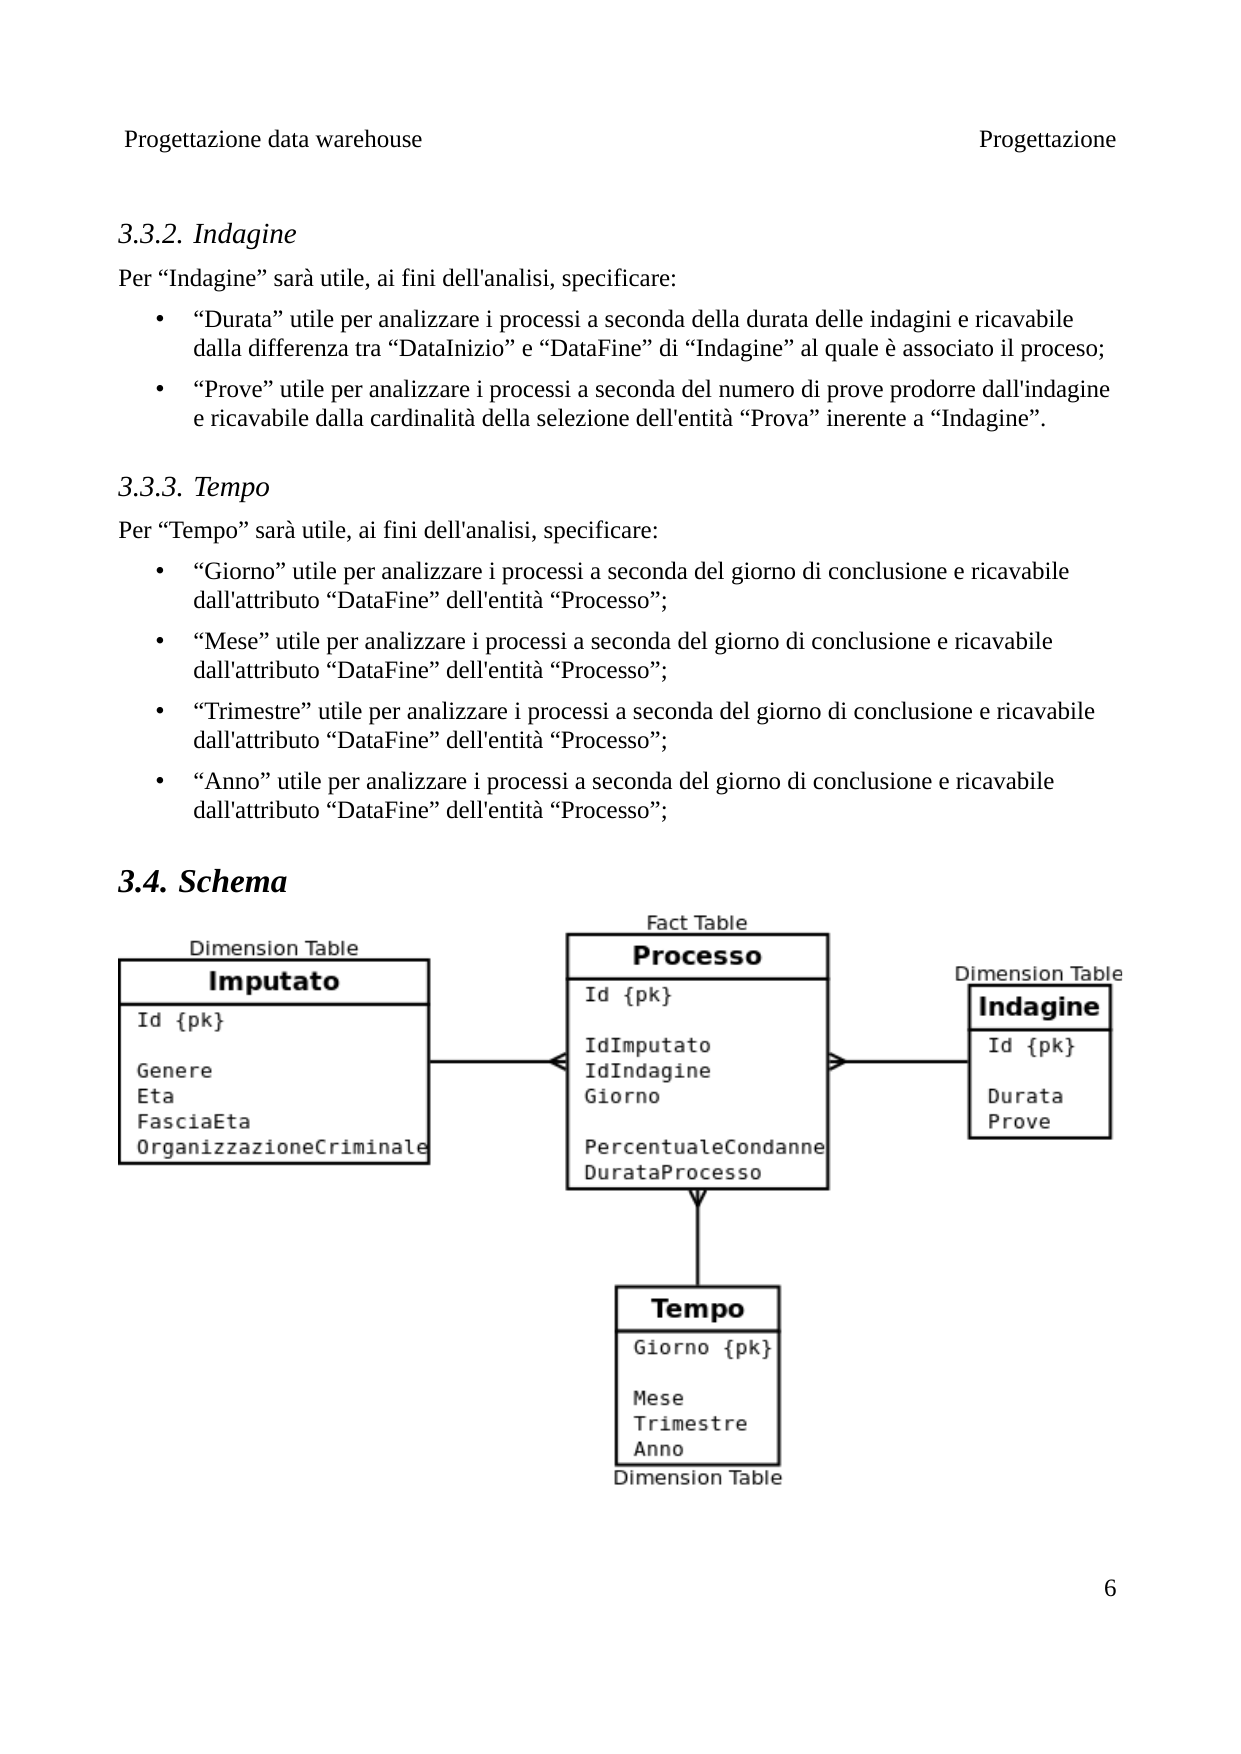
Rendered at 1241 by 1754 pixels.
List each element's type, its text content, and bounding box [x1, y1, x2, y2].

list “Prove” utile per analizzare i processi a seconda del numero di prove prodorre dall'indagine e ricavabile dalla cardinalità della selezione dell'entità “Prova” inerente a “Indagine”. [156, 374, 1122, 431]
subtitle Schema [118, 861, 1122, 899]
picture [118, 912, 1123, 1488]
text Per “Indagine” sarà utile, ai fini dell'analisi, specificare: [118, 263, 1122, 291]
subtitle Indagine [118, 217, 1122, 250]
subtitle Tempo [118, 469, 1122, 502]
text Per “Tempo” sarà utile, ai fini dell'analisi, specificare: [118, 515, 1122, 544]
list “Mese” utile per analizzare i processi a seconda del giorno di conclusione e ricavabile dall'attributo “DataFine” dell'entità “Processo”; [156, 626, 1122, 684]
list “Trimestre” utile per analizzare i processi a seconda del giorno di conclusione e ricavabile dall'attributo “DataFine” dell'entità “Processo”; [156, 696, 1122, 754]
list “Anno” utile per analizzare i processi a seconda del giorno di conclusione e ricavabile dall'attributo “DataFine” dell'entità “Processo”; [156, 766, 1122, 824]
list “Giorno” utile per analizzare i processi a seconda del giorno di conclusione e ricavabile dall'attributo “DataFine” dell'entità “Processo”; [156, 556, 1122, 614]
list “Durata” utile per analizzare i processi a seconda della durata delle indagini e ricavabile dalla differenza tra “DataInizio” e “DataFine” di “Indagine” al quale è associato il proceso; [156, 304, 1122, 361]
